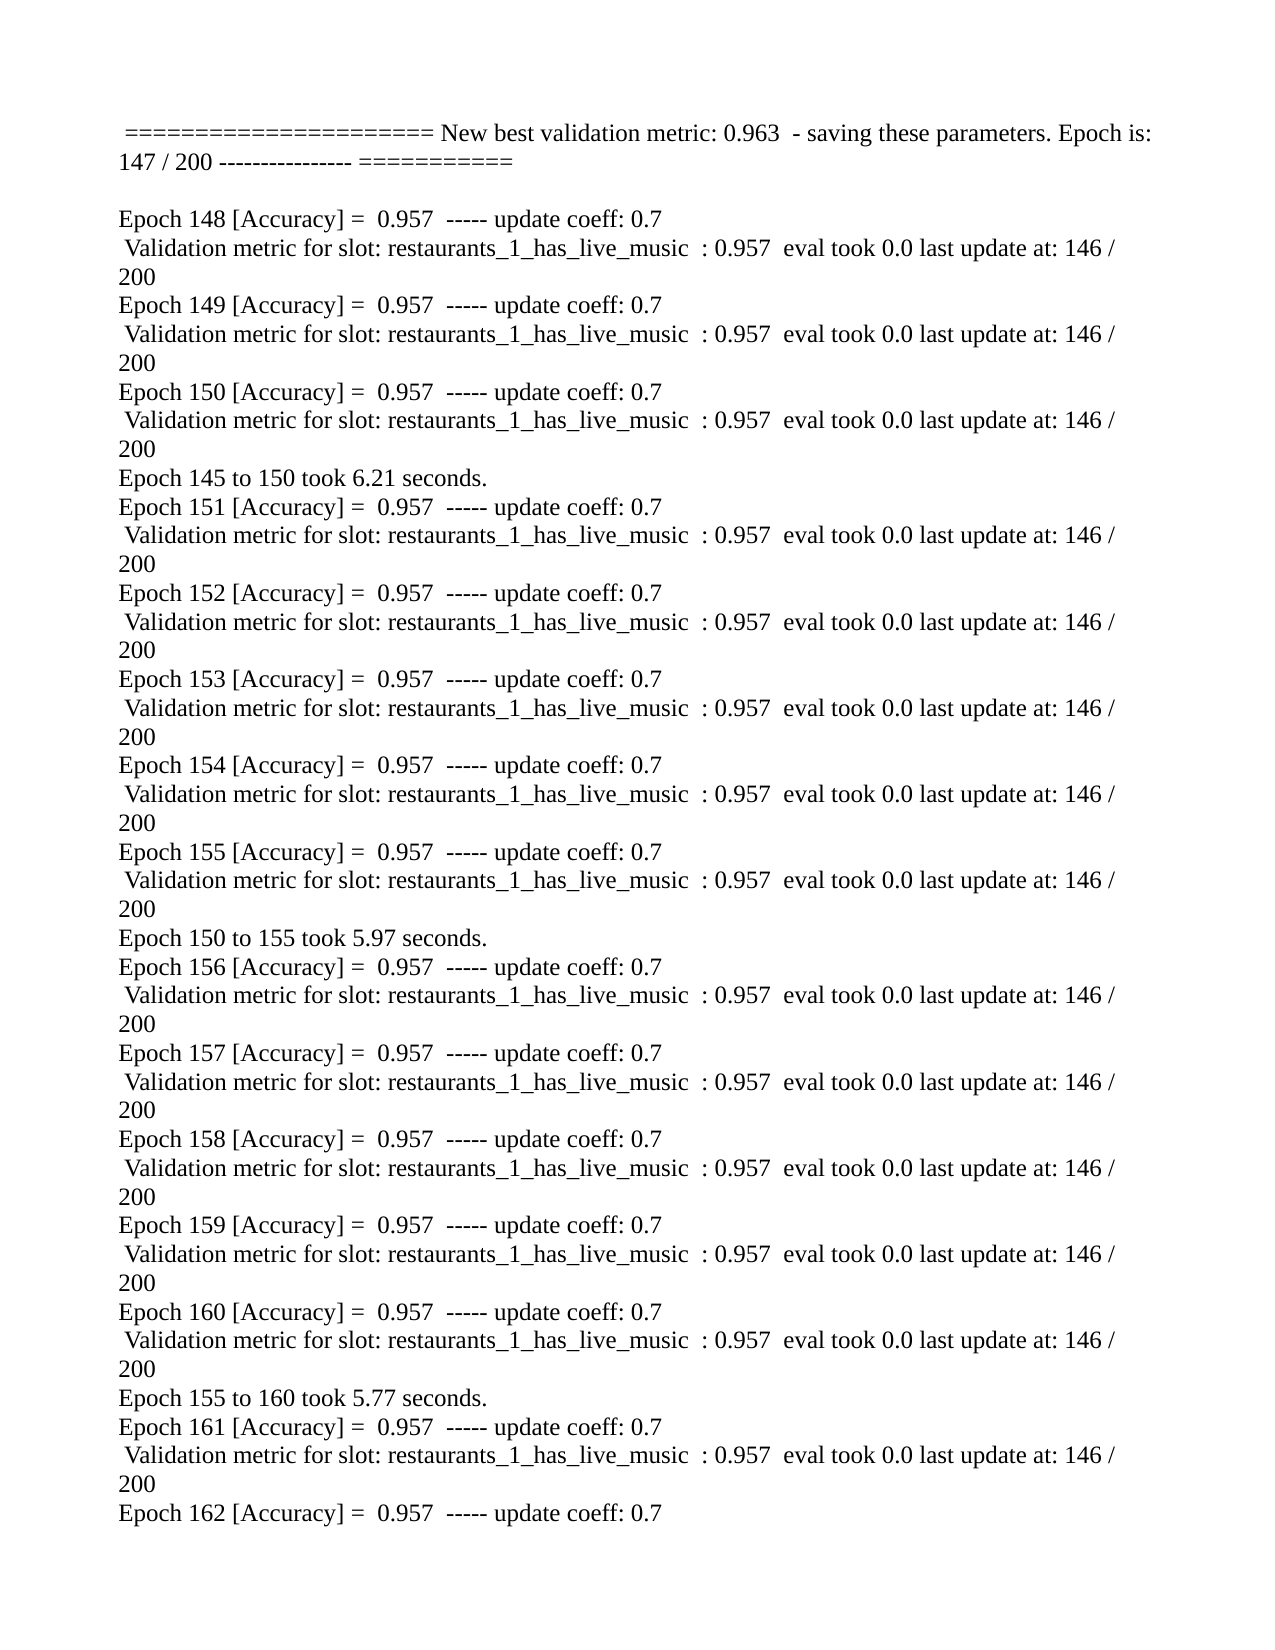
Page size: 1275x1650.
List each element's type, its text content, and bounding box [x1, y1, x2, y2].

text Validation metric for slot: restaurants_1_has_live_music : 0.957 eval took 0.0 last update at: 146 / 200 [118, 1153, 1157, 1211]
text Validation metric for slot: restaurants_1_has_live_music : 0.957 eval took 0.0 last update at: 146 / 200 [118, 981, 1157, 1038]
text Validation metric for slot: restaurants_1_has_live_music : 0.957 eval took 0.0 last update at: 146 / 200 [118, 521, 1157, 578]
text Epoch 149 [Accuracy] = 0.957 ----- update coeff: 0.7 [118, 291, 1157, 319]
text Validation metric for slot: restaurants_1_has_live_music : 0.957 eval took 0.0 last update at: 146 / 200 [118, 406, 1157, 463]
text Epoch 156 [Accuracy] = 0.957 ----- update coeff: 0.7 [118, 952, 1157, 981]
text Epoch 161 [Accuracy] = 0.957 ----- update coeff: 0.7 [118, 1412, 1157, 1441]
text Epoch 162 [Accuracy] = 0.957 ----- update coeff: 0.7 [118, 1498, 1157, 1527]
text Epoch 160 [Accuracy] = 0.957 ----- update coeff: 0.7 [118, 1297, 1157, 1326]
text Epoch 155 [Accuracy] = 0.957 ----- update coeff: 0.7 [118, 837, 1157, 866]
text Validation metric for slot: restaurants_1_has_live_music : 0.957 eval took 0.0 last update at: 146 / 200 [118, 693, 1157, 751]
text Validation metric for slot: restaurants_1_has_live_music : 0.957 eval took 0.0 last update at: 146 / 200 [118, 1239, 1157, 1297]
text Validation metric for slot: restaurants_1_has_live_music : 0.957 eval took 0.0 last update at: 146 / 200 [118, 866, 1157, 923]
text Epoch 150 [Accuracy] = 0.957 ----- update coeff: 0.7 [118, 377, 1157, 406]
text Validation metric for slot: restaurants_1_has_live_music : 0.957 eval took 0.0 last update at: 146 / 200 [118, 319, 1157, 377]
text Validation metric for slot: restaurants_1_has_live_music : 0.957 eval took 0.0 last update at: 146 / 200 [118, 1441, 1157, 1498]
text Validation metric for slot: restaurants_1_has_live_music : 0.957 eval took 0.0 last update at: 146 / 200 [118, 779, 1157, 837]
text Epoch 153 [Accuracy] = 0.957 ----- update coeff: 0.7 [118, 664, 1157, 693]
text Epoch 155 to 160 took 5.77 seconds. [118, 1383, 1157, 1412]
text Validation metric for slot: restaurants_1_has_live_music : 0.957 eval took 0.0 last update at: 146 / 200 [118, 1326, 1157, 1383]
text Epoch 159 [Accuracy] = 0.957 ----- update coeff: 0.7 [118, 1211, 1157, 1239]
text Validation metric for slot: restaurants_1_has_live_music : 0.957 eval took 0.0 last update at: 146 / 200 [118, 1067, 1157, 1124]
text Epoch 151 [Accuracy] = 0.957 ----- update coeff: 0.7 [118, 492, 1157, 521]
text Epoch 148 [Accuracy] = 0.957 ----- update coeff: 0.7 [118, 204, 1157, 233]
text Epoch 154 [Accuracy] = 0.957 ----- update coeff: 0.7 [118, 751, 1157, 779]
text Epoch 157 [Accuracy] = 0.957 ----- update coeff: 0.7 [118, 1038, 1157, 1067]
text ====================== New best validation metric: 0.963 - saving these parameters. Epoch is: 147 / 200 ---------------- =========== [118, 118, 1157, 176]
text Epoch 152 [Accuracy] = 0.957 ----- update coeff: 0.7 [118, 578, 1157, 607]
text Validation metric for slot: restaurants_1_has_live_music : 0.957 eval took 0.0 last update at: 146 / 200 [118, 233, 1157, 291]
text Epoch 150 to 155 took 5.97 seconds. [118, 923, 1157, 952]
text Validation metric for slot: restaurants_1_has_live_music : 0.957 eval took 0.0 last update at: 146 / 200 [118, 607, 1157, 664]
text Epoch 158 [Accuracy] = 0.957 ----- update coeff: 0.7 [118, 1124, 1157, 1153]
text Epoch 145 to 150 took 6.21 seconds. [118, 463, 1157, 492]
